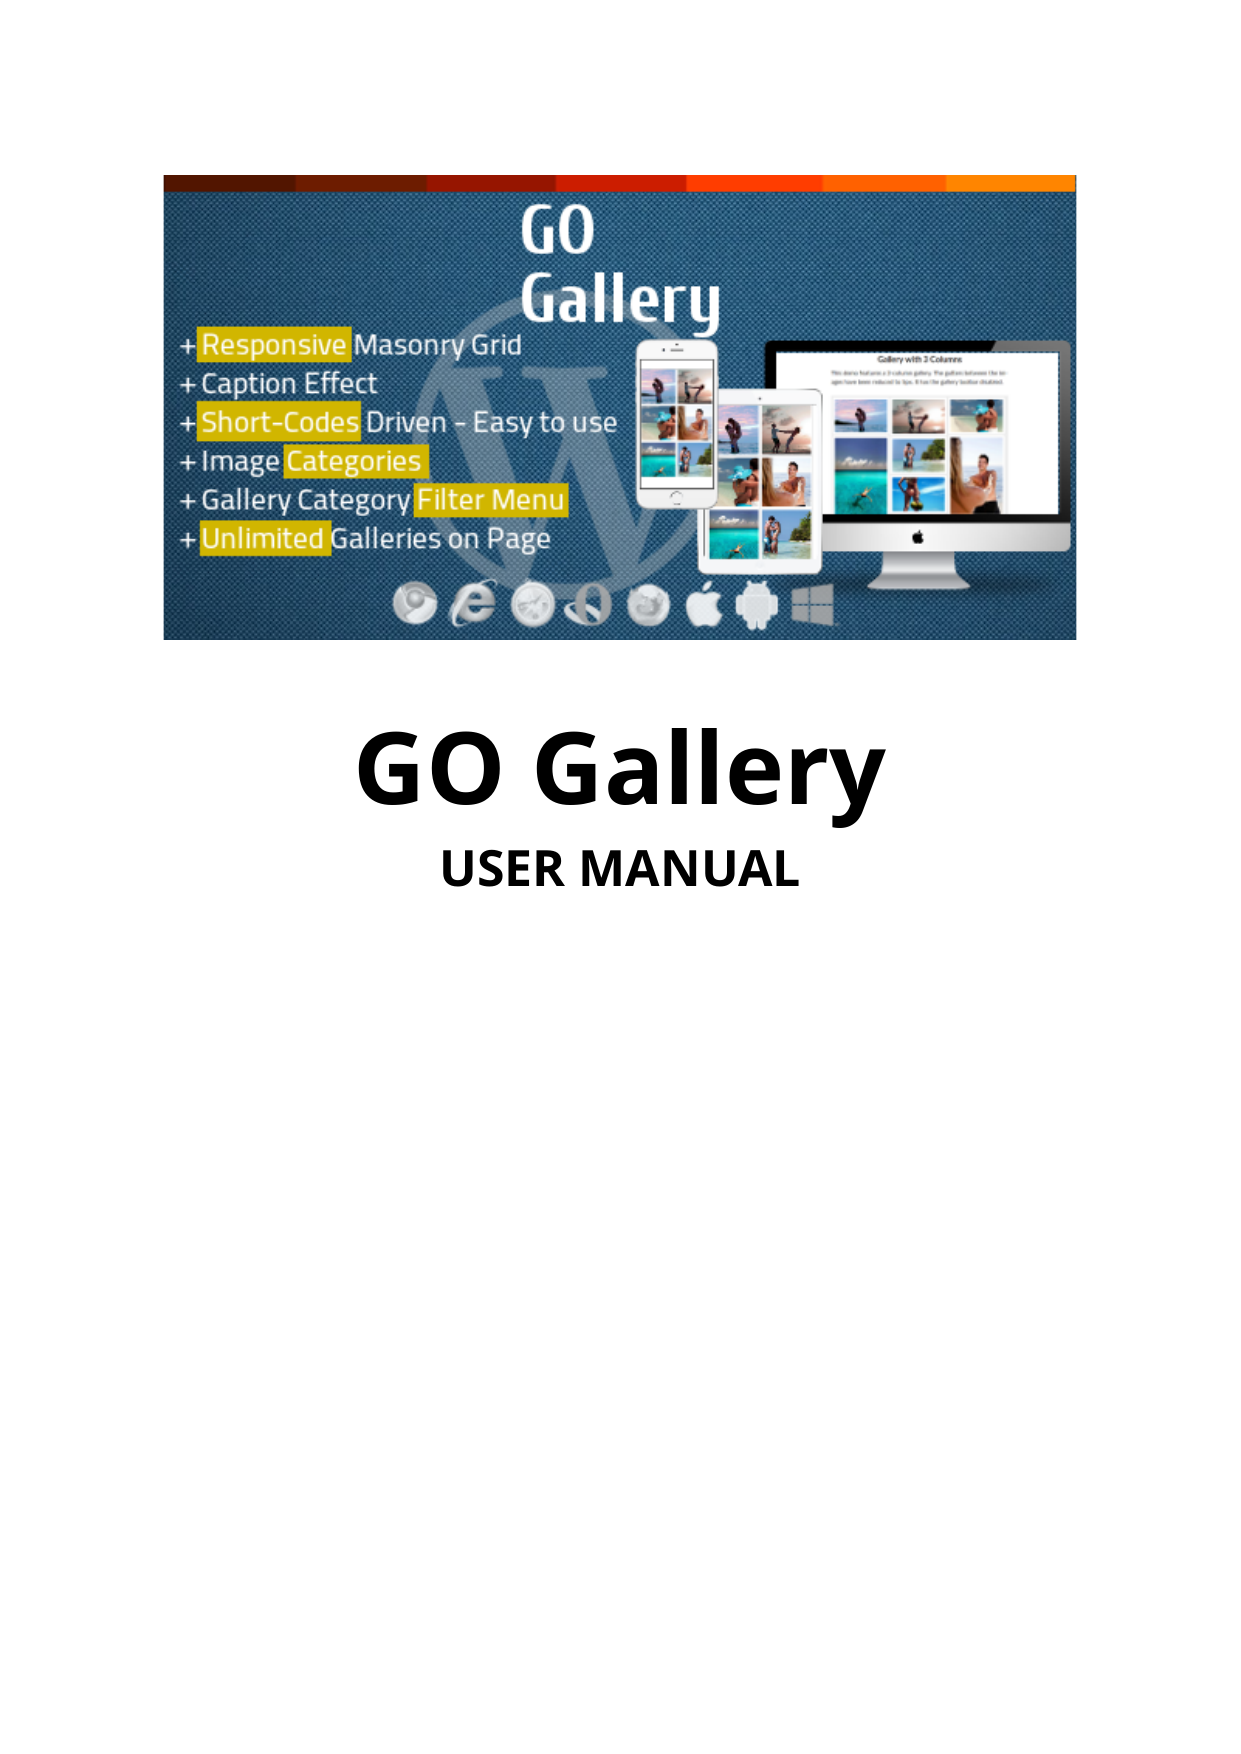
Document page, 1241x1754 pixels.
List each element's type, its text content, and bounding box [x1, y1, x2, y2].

picture [163, 175, 1077, 640]
text USER MANUAL [118, 833, 1122, 902]
text GO Gallery [118, 697, 1122, 833]
